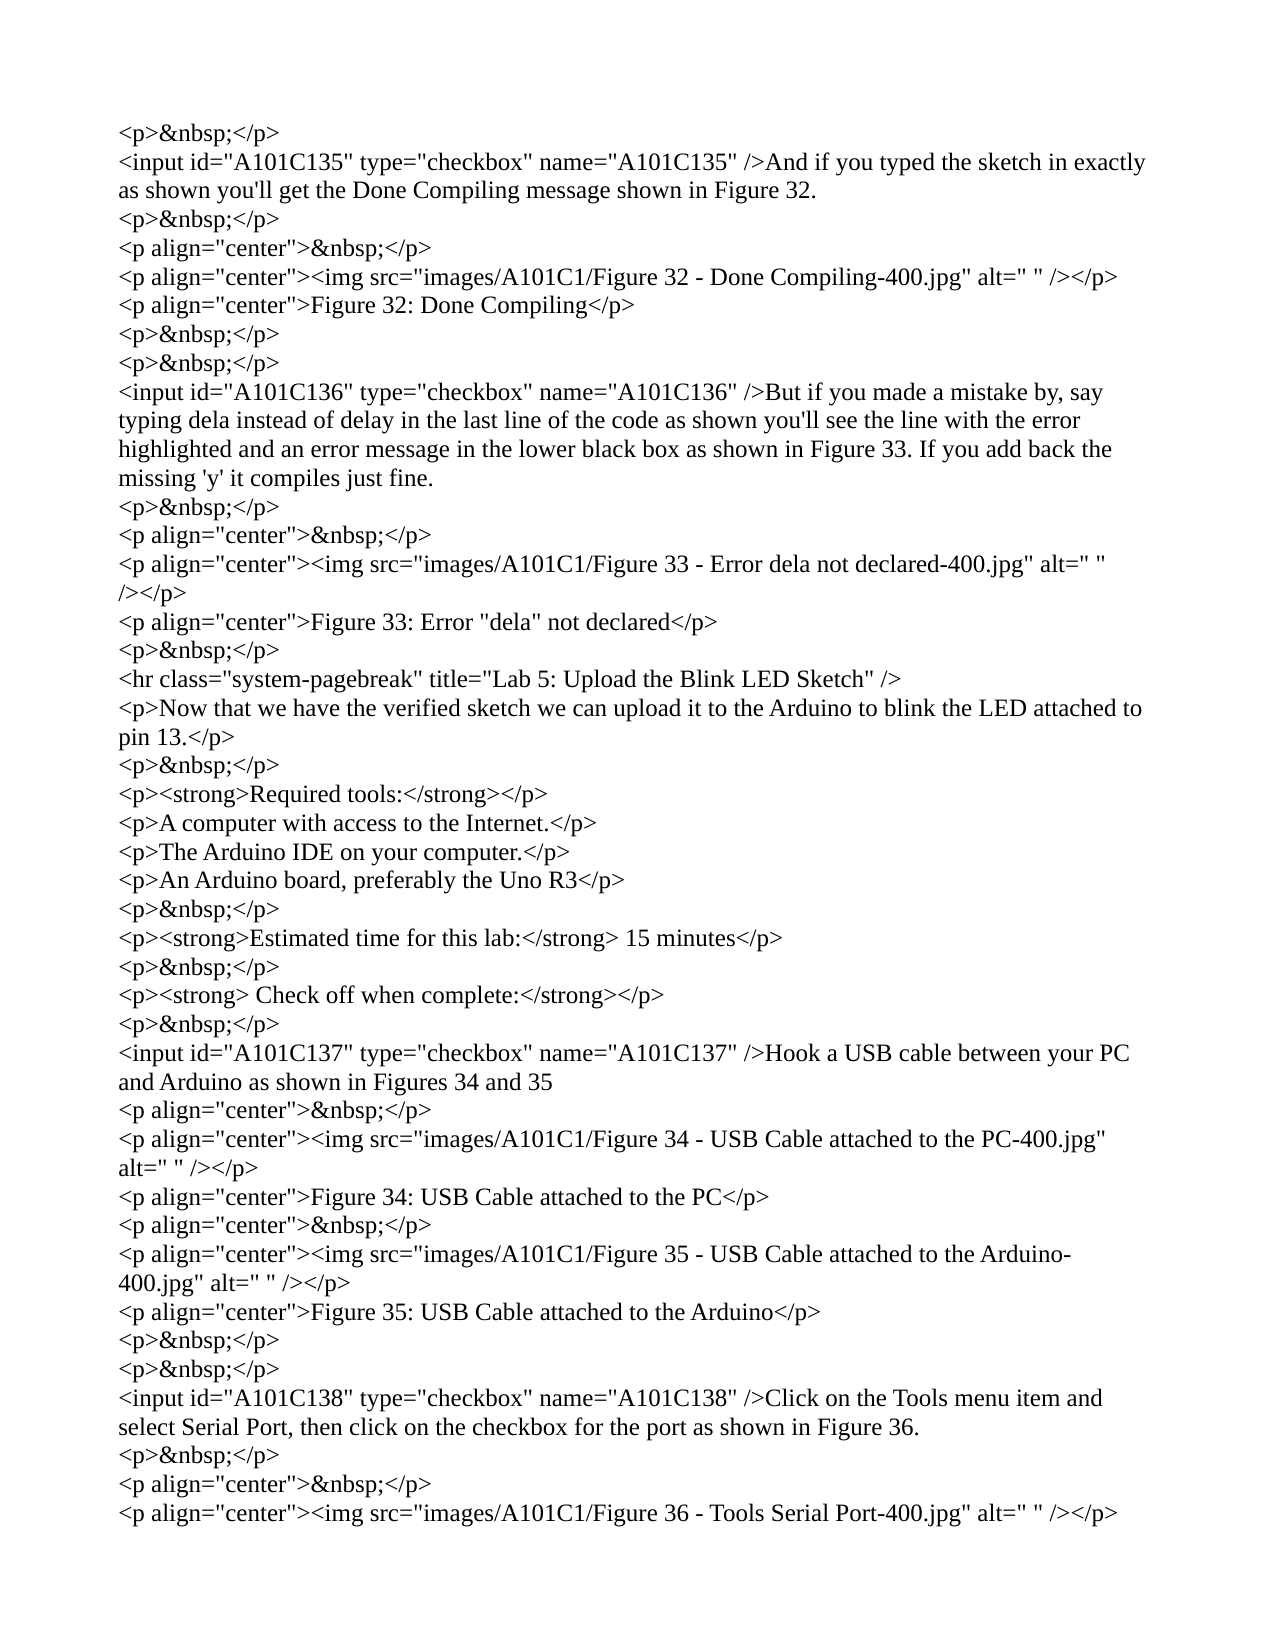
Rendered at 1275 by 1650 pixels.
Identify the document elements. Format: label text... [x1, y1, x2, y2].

text <p>&nbsp;</p> [118, 894, 1157, 923]
text <p>&nbsp;</p> [118, 1354, 1157, 1383]
text <p>&nbsp;</p> [118, 1009, 1157, 1038]
text <p align="center">Figure 32: Done Compiling</p> [118, 291, 1157, 319]
text <p>Now that we have the verified sketch we can upload it to the Arduino to blink the LED attached to pin 13.</p> [118, 693, 1157, 751]
text <p>&nbsp;</p> [118, 751, 1157, 779]
text <p>&nbsp;</p> [118, 492, 1157, 521]
text <input id="A101C136" type="checkbox" name="A101C136" />But if you made a mistake by, say typing dela instead of delay in the last line of the code as shown you'll see the line with the error highlighted and an error message in the lower black box as shown in Figure 33. If you add back the missing 'y' it compiles just fine. [118, 377, 1157, 492]
text <hr class="system-pagebreak" title="Lab 5: Upload the Blink LED Sketch" /> [118, 664, 1157, 693]
text <p>&nbsp;</p> [118, 204, 1157, 233]
text <p align="center"><img src="images/A101C1/Figure 36 - Tools Serial Port-400.jpg" alt=" " /></p> [118, 1498, 1157, 1527]
text <p align="center"><img src="images/A101C1/Figure 34 - USB Cable attached to the PC-400.jpg" alt=" " /></p> [118, 1124, 1157, 1182]
text <p>&nbsp;</p> [118, 1441, 1157, 1469]
text <p>&nbsp;</p> [118, 319, 1157, 348]
text <p>&nbsp;</p> [118, 118, 1157, 147]
text <p align="center">Figure 34: USB Cable attached to the PC</p> [118, 1182, 1157, 1211]
text <p>&nbsp;</p> [118, 1326, 1157, 1354]
text <p align="center">&nbsp;</p> [118, 1469, 1157, 1498]
text <input id="A101C135" type="checkbox" name="A101C135" />And if you typed the sketch in exactly as shown you'll get the Done Compiling message shown in Figure 32. [118, 147, 1157, 204]
text <p>&nbsp;</p> [118, 636, 1157, 664]
text <p align="center">Figure 35: USB Cable attached to the Arduino</p> [118, 1297, 1157, 1326]
text <p>&nbsp;</p> [118, 952, 1157, 981]
text <p align="center">&nbsp;</p> [118, 521, 1157, 549]
text <p align="center"><img src="images/A101C1/Figure 35 - USB Cable attached to the Arduino-400.jpg" alt=" " /></p> [118, 1239, 1157, 1297]
text <p align="center">&nbsp;</p> [118, 1096, 1157, 1124]
text <p align="center">&nbsp;</p> [118, 233, 1157, 262]
text <input id="A101C137" type="checkbox" name="A101C137" />Hook a USB cable between your PC and Arduino as shown in Figures 34 and 35 [118, 1038, 1157, 1096]
text <p align="center"><img src="images/A101C1/Figure 33 - Error dela not declared-400.jpg" alt=" " /></p> [118, 549, 1157, 607]
text <p align="center">&nbsp;</p> [118, 1211, 1157, 1239]
text <p><strong> Check off when complete:</strong></p> [118, 981, 1157, 1009]
text <p>The Arduino IDE on your computer.</p> [118, 837, 1157, 866]
text <p align="center"><img src="images/A101C1/Figure 32 - Done Compiling-400.jpg" alt=" " /></p> [118, 262, 1157, 291]
text <p>An Arduino board, preferably the Uno R3</p> [118, 866, 1157, 894]
text <p align="center">Figure 33: Error "dela" not declared</p> [118, 607, 1157, 636]
text <p><strong>Required tools:</strong></p> [118, 779, 1157, 808]
text <p>A computer with access to the Internet.</p> [118, 808, 1157, 837]
text <p><strong>Estimated time for this lab:</strong> 15 minutes</p> [118, 923, 1157, 952]
text <input id="A101C138" type="checkbox" name="A101C138" />Click on the Tools menu item and select Serial Port, then click on the checkbox for the port as shown in Figure 36. [118, 1383, 1157, 1441]
text <p>&nbsp;</p> [118, 348, 1157, 377]
